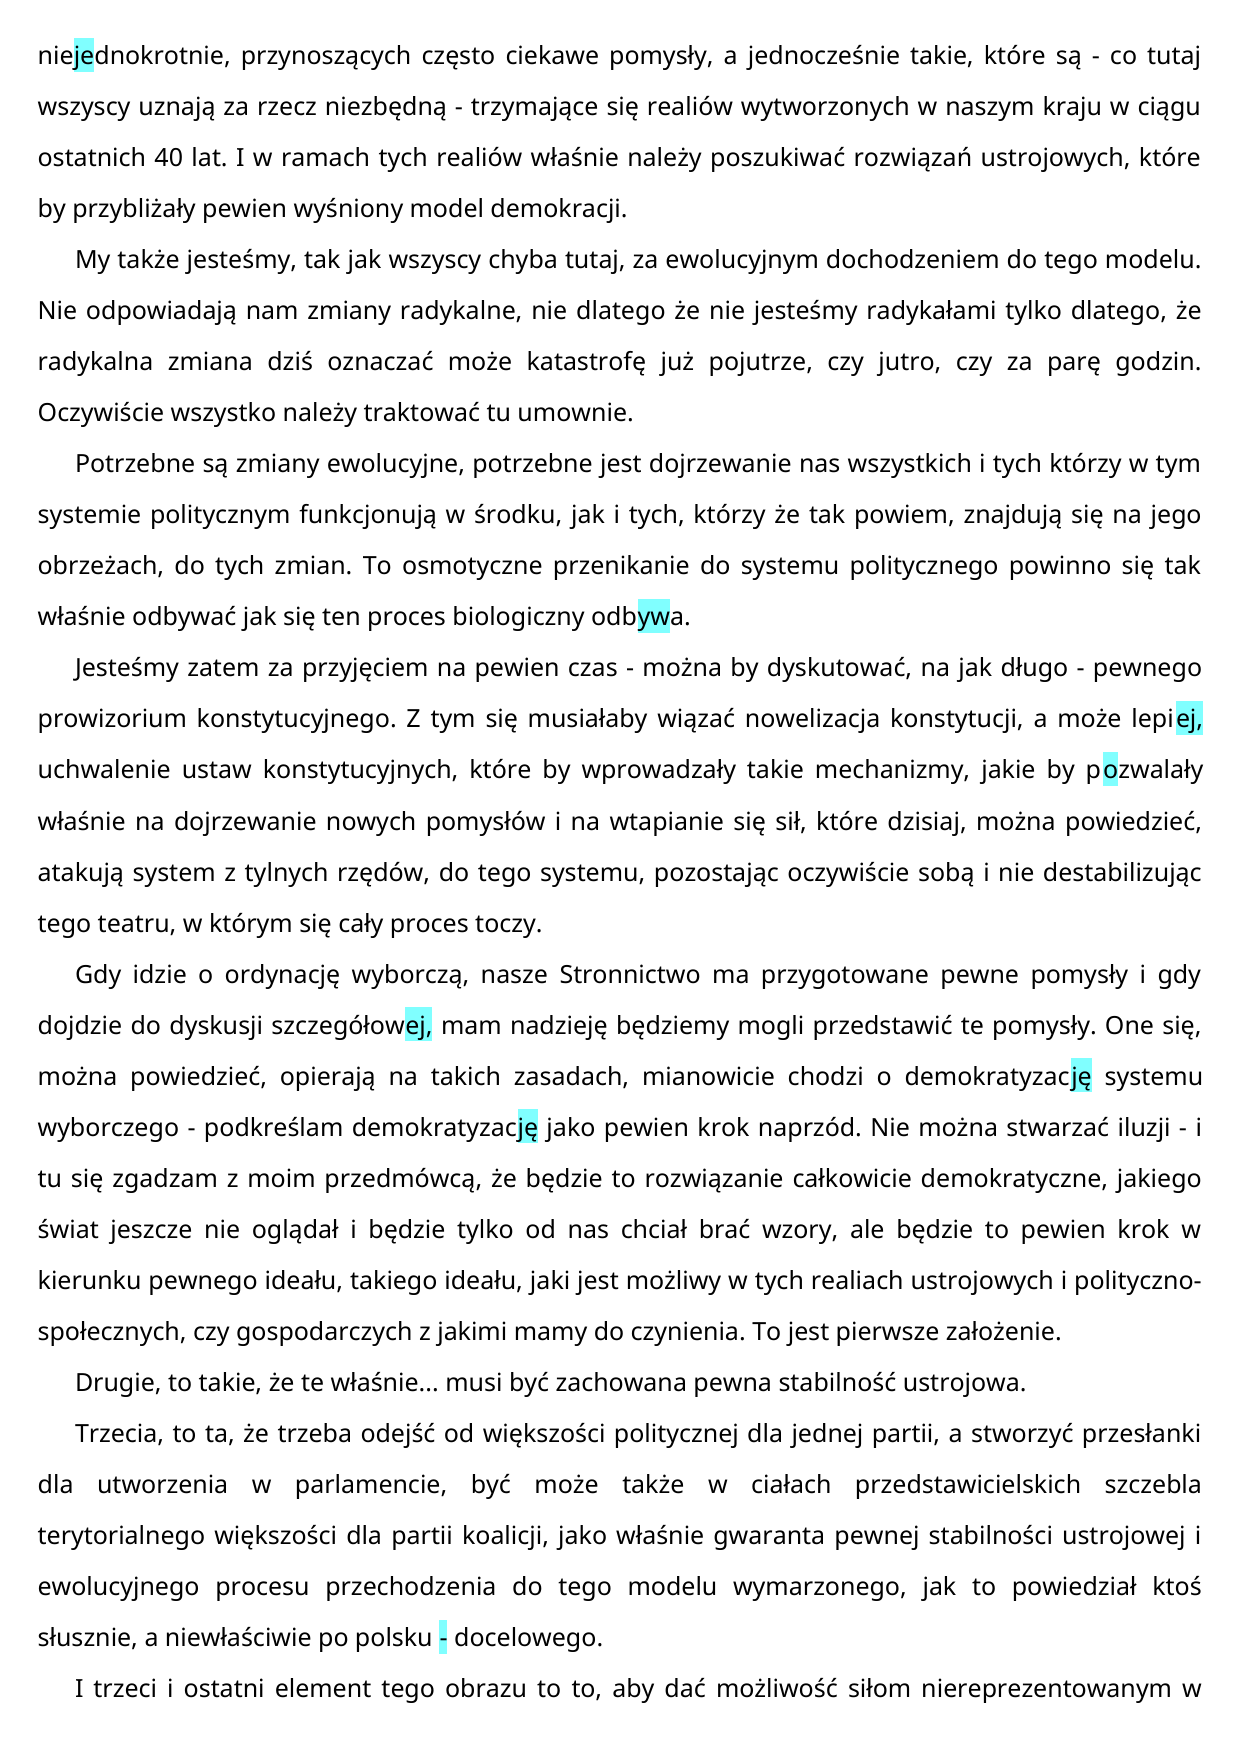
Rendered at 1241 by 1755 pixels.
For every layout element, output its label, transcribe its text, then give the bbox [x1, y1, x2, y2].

text I trzeci i ostatni element tego obrazu to to, aby dać możliwość siłom niereprezentowanym w [37, 1671, 1203, 1705]
text My także jesteśmy, tak jak wszyscy chyba tutaj, za ewolucyjnym dochodzeniem do tego modelu. Nie odpowiadają nam zmiany radykalne, nie dlatego że nie jesteśmy radykałami tylko dlatego, że radykalna zmiana dziś oznaczać może katastrofę już pojutrze, czy jutro, czy za parę godzin. Oczywiście wszystko należy traktować tu umownie. [37, 242, 1203, 429]
text Potrzebne są zmiany ewolucyjne, potrzebne jest dojrzewanie nas wszystkich i tych którzy w tym systemie politycznym funkcjonują w środku, jak i tych, którzy że tak powiem, znajdują się na jego obrzeżach, do tych zmian. To osmotyczne przenikanie do systemu politycznego powinno się tak właśnie odbywać jak się ten proces biologiczny odbywa. [37, 446, 1203, 633]
text niejednokrotnie, przynoszących często ciekawe pomysły, a jednocześnie takie, które są - co tutaj wszyscy uznają za rzecz niezbędną - trzymające się realiów wytworzonych w naszym kraju w ciągu ostatnich 40 lat. I w ramach tych realiów właśnie należy poszukiwać rozwiązań ustrojowych, które by przybliżały pewien wyśniony model demokracji. [37, 37, 1203, 225]
text Trzecia, to ta, że trzeba odejść od większości politycznej dla jednej partii, a stworzyć przesłanki dla utworzenia w parlamencie, być może także w ciałach przedstawicielskich szczebla terytorialnego większości dla partii koalicji, jako właśnie gwaranta pewnej stabilności ustrojowej i ewolucyjnego procesu przechodzenia do tego modelu wymarzonego, jak to powiedział ktoś słusznie, a niewłaściwie po polsku - docelowego. [37, 1416, 1203, 1654]
text Jesteśmy zatem za przyjęciem na pewien czas - można by dyskutować, na jak długo - pewnego prowizorium konstytucyjnego. Z tym się musiałaby wiązać nowelizacja konstytucji, a może lepiej, uchwalenie ustaw konstytucyjnych, które by wprowadzały takie mechanizmy, jakie by pozwalały właśnie na dojrzewanie nowych pomysłów i na wtapianie się sił, które dzisiaj, można powiedzieć, atakują system z tylnych rzędów, do tego systemu, pozostając oczywiście sobą i nie destabilizując tego teatru, w którym się cały proces toczy. [37, 650, 1203, 939]
text Gdy idzie o ordynację wyborczą, nasze Stronnictwo ma przygotowane pewne pomysły i gdy dojdzie do dyskusji szczegółowej, mam nadzieję będziemy mogli przedstawić te pomysły. One się, można powiedzieć, opierają na takich zasadach, mianowicie chodzi o demokratyzację systemu wyborczego - podkreślam demokratyzację jako pewien krok naprzód. Nie można stwarzać iluzji - i tu się zgadzam z moim przedmówcą, że będzie to rozwiązanie całkowicie demokratyczne, jakiego świat jeszcze nie oglądał i będzie tylko od nas chciał brać wzory, ale będzie to pewien krok w kierunku pewnego ideału, takiego ideału, jaki jest możliwy w tych realiach ustrojowych i polityczno-społecznych, czy gospodarczych z jakimi mamy do czynienia. To jest pierwsze założenie. [37, 956, 1203, 1348]
text Drugie, to takie, że te właśnie... musi być zachowana pewna stabilność ustrojowa. [37, 1364, 1203, 1399]
